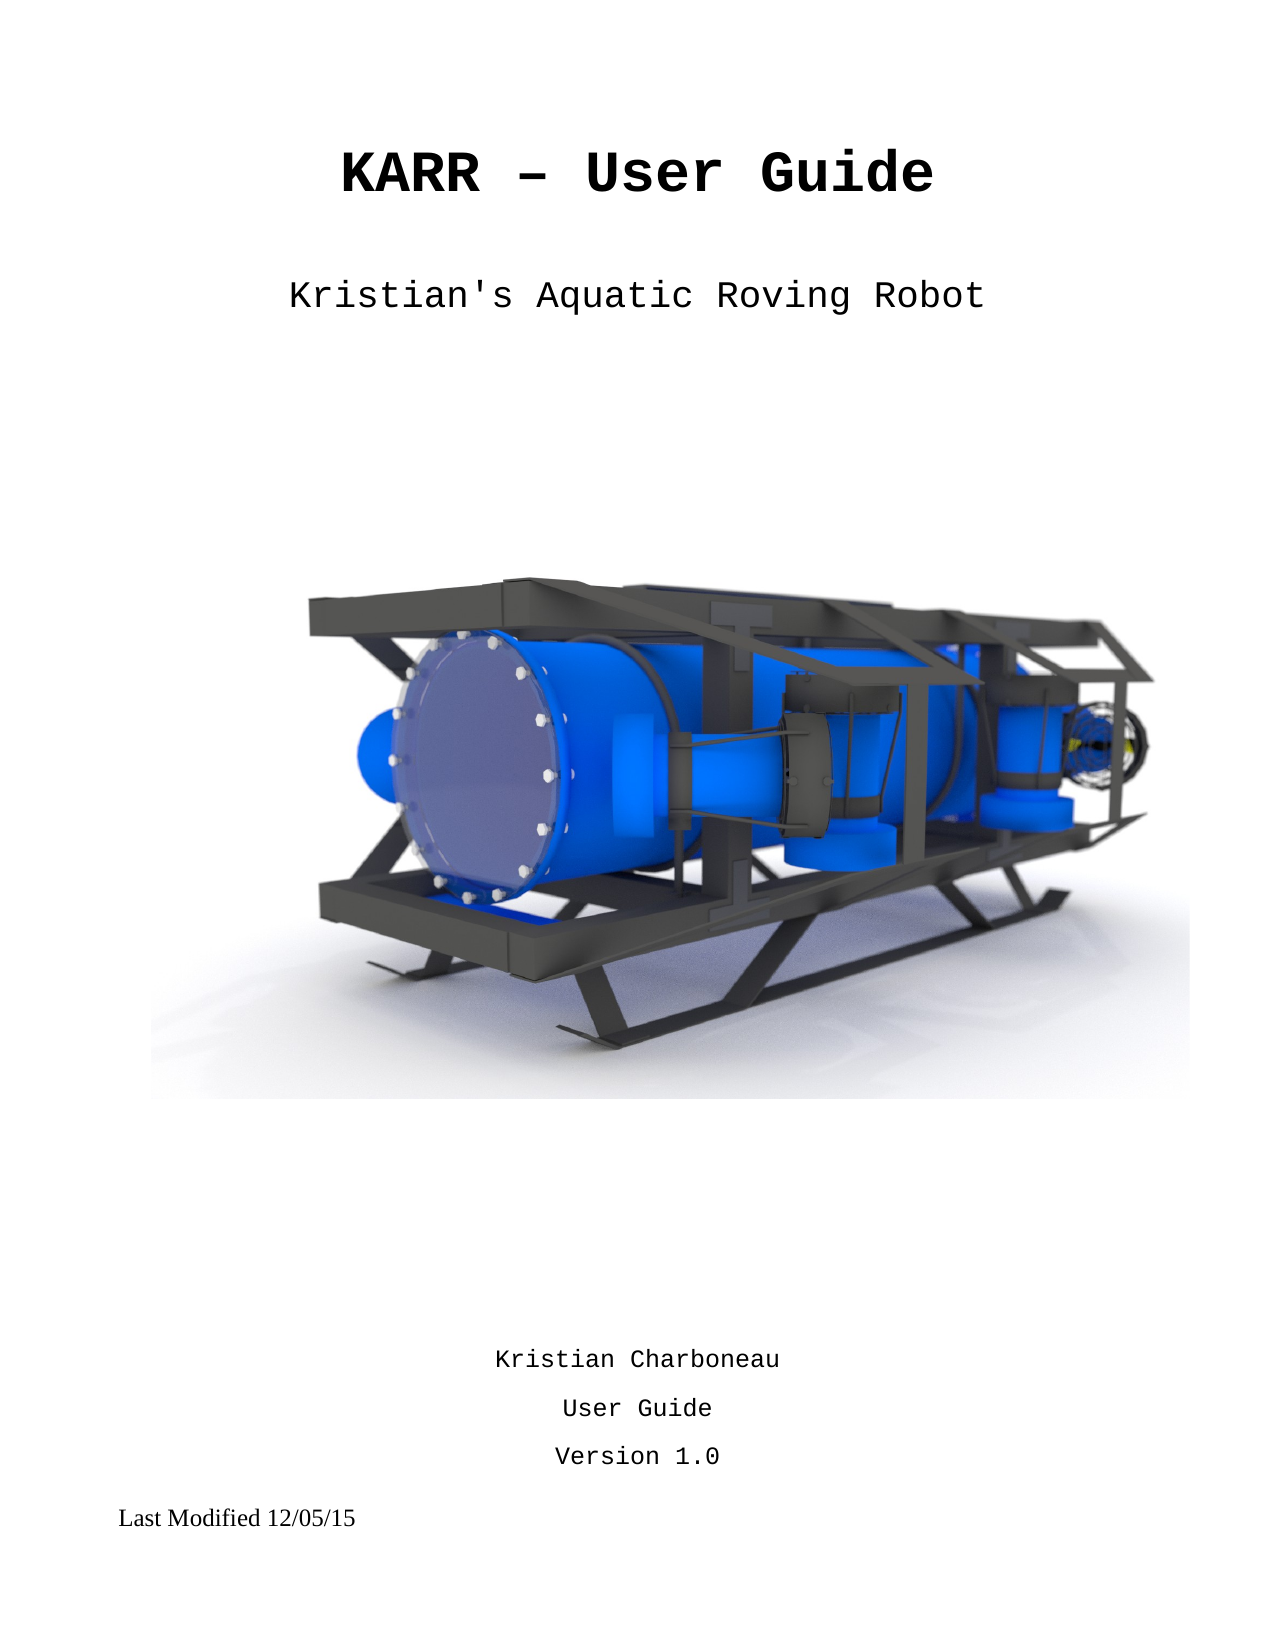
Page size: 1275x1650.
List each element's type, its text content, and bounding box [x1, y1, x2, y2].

subtitle Kristian's Aquatic Roving Robot [118, 276, 1157, 319]
text Version 1.0 [118, 1444, 1157, 1472]
picture [151, 514, 1190, 1099]
text Kristian Charboneau [118, 1347, 1157, 1375]
title KARR – User Guide [118, 143, 1157, 209]
text User Guide [118, 1395, 1157, 1423]
